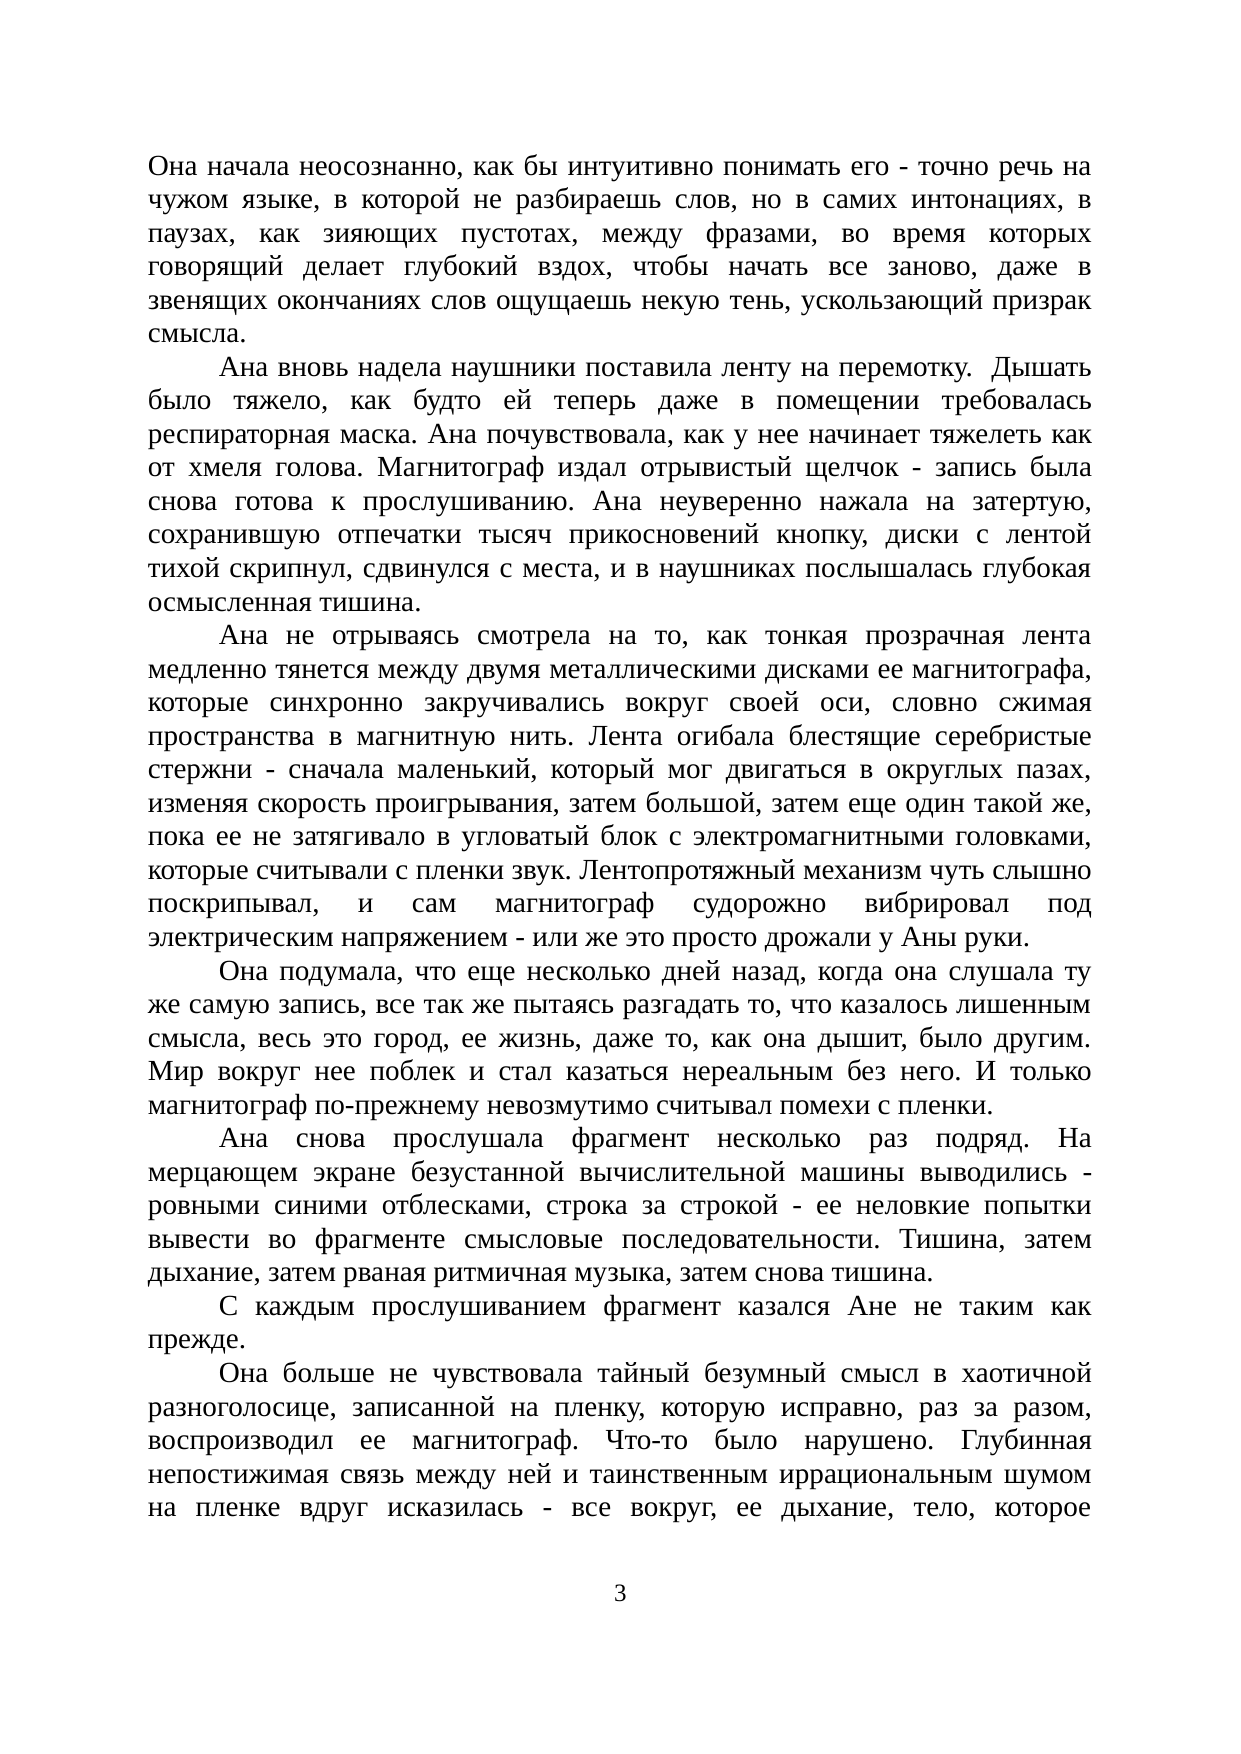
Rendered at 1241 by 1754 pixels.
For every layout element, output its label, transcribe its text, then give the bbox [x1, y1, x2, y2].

text Ана не отрываясь смотрела на то, как тонкая прозрачная лента медленно тянется между двумя металлическими дисками ее магнитографа, которые синхронно закручивались вокруг своей оси, словно сжимая пространства в магнитную нить. Лента огибала блестящие серебристые стержни - сначала маленький, который мог двигаться в округлых пазах, изменяя скорость проигрывания, затем большой, затем еще один такой же, пока ее не затягивало в угловатый блок с электромагнитными головками, которые считывали с пленки звук. Лентопротяжный механизм чуть слышно поскрипывал, и сам магнитограф судорожно вибрировал под электрическим напряжением - или же это просто дрожали у Аны руки. [148, 617, 1093, 953]
text Ана снова прослушала фрагмент несколько раз подряд. На мерцающем экране безустанной вычислительной машины выводились - ровными синими отблесками, строка за строкой - ее неловкие попытки вывести во фрагменте смысловые последовательности. Тишина, затем дыхание, затем рваная ритмичная музыка, затем снова тишина. [148, 1120, 1093, 1288]
text Она подумала, что еще несколько дней назад, когда она слушала ту же самую запись, все так же пытаясь разгадать то, что казалось лишенным смысла, весь это город, ее жизнь, даже то, как она дышит, было другим. Мир вокруг нее поблек и стал казаться нереальным без него. И только магнитограф по-прежнему невозмутимо считывал помехи с пленки. [148, 953, 1093, 1120]
text Она начала неосознанно, как бы интуитивно понимать его - точно речь на чужом языке, в которой не разбираешь слов, но в самих интонациях, в паузах, как зияющих пустотах, между фразами, во время которых говорящий делает глубокий вздох, чтобы начать все заново, даже в звенящих окончаниях слов ощущаешь некую тень, ускользающий призрак смысла. [148, 148, 1093, 349]
text Ана вновь надела наушники поставила ленту на перемотку. Дышать было тяжело, как будто ей теперь даже в помещении требовалась респираторная маска. Ана почувствовала, как у нее начинает тяжелеть как от хмеля голова. Магнитограф издал отрывистый щелчок - запись была снова готова к прослушиванию. Ана неуверенно нажала на затертую, сохранившую отпечатки тысяч прикосновений кнопку, диски с лентой тихой скрипнул, сдвинулся с места, и в наушниках послышалась глубокая осмысленная тишина. [148, 349, 1093, 617]
text С каждым прослушиванием фрагмент казался Ане не таким как прежде. [148, 1288, 1093, 1355]
text Она больше не чувствовала тайный безумный смысл в хаотичной разноголосице, записанной на пленку, которую исправно, раз за разом, воспроизводил ее магнитограф. Что-то было нарушено. Глубинная непостижимая связь между ней и таинственным иррациональным шумом на пленке вдруг исказилась - все вокруг, ее дыхание, тело, которое [148, 1355, 1093, 1523]
